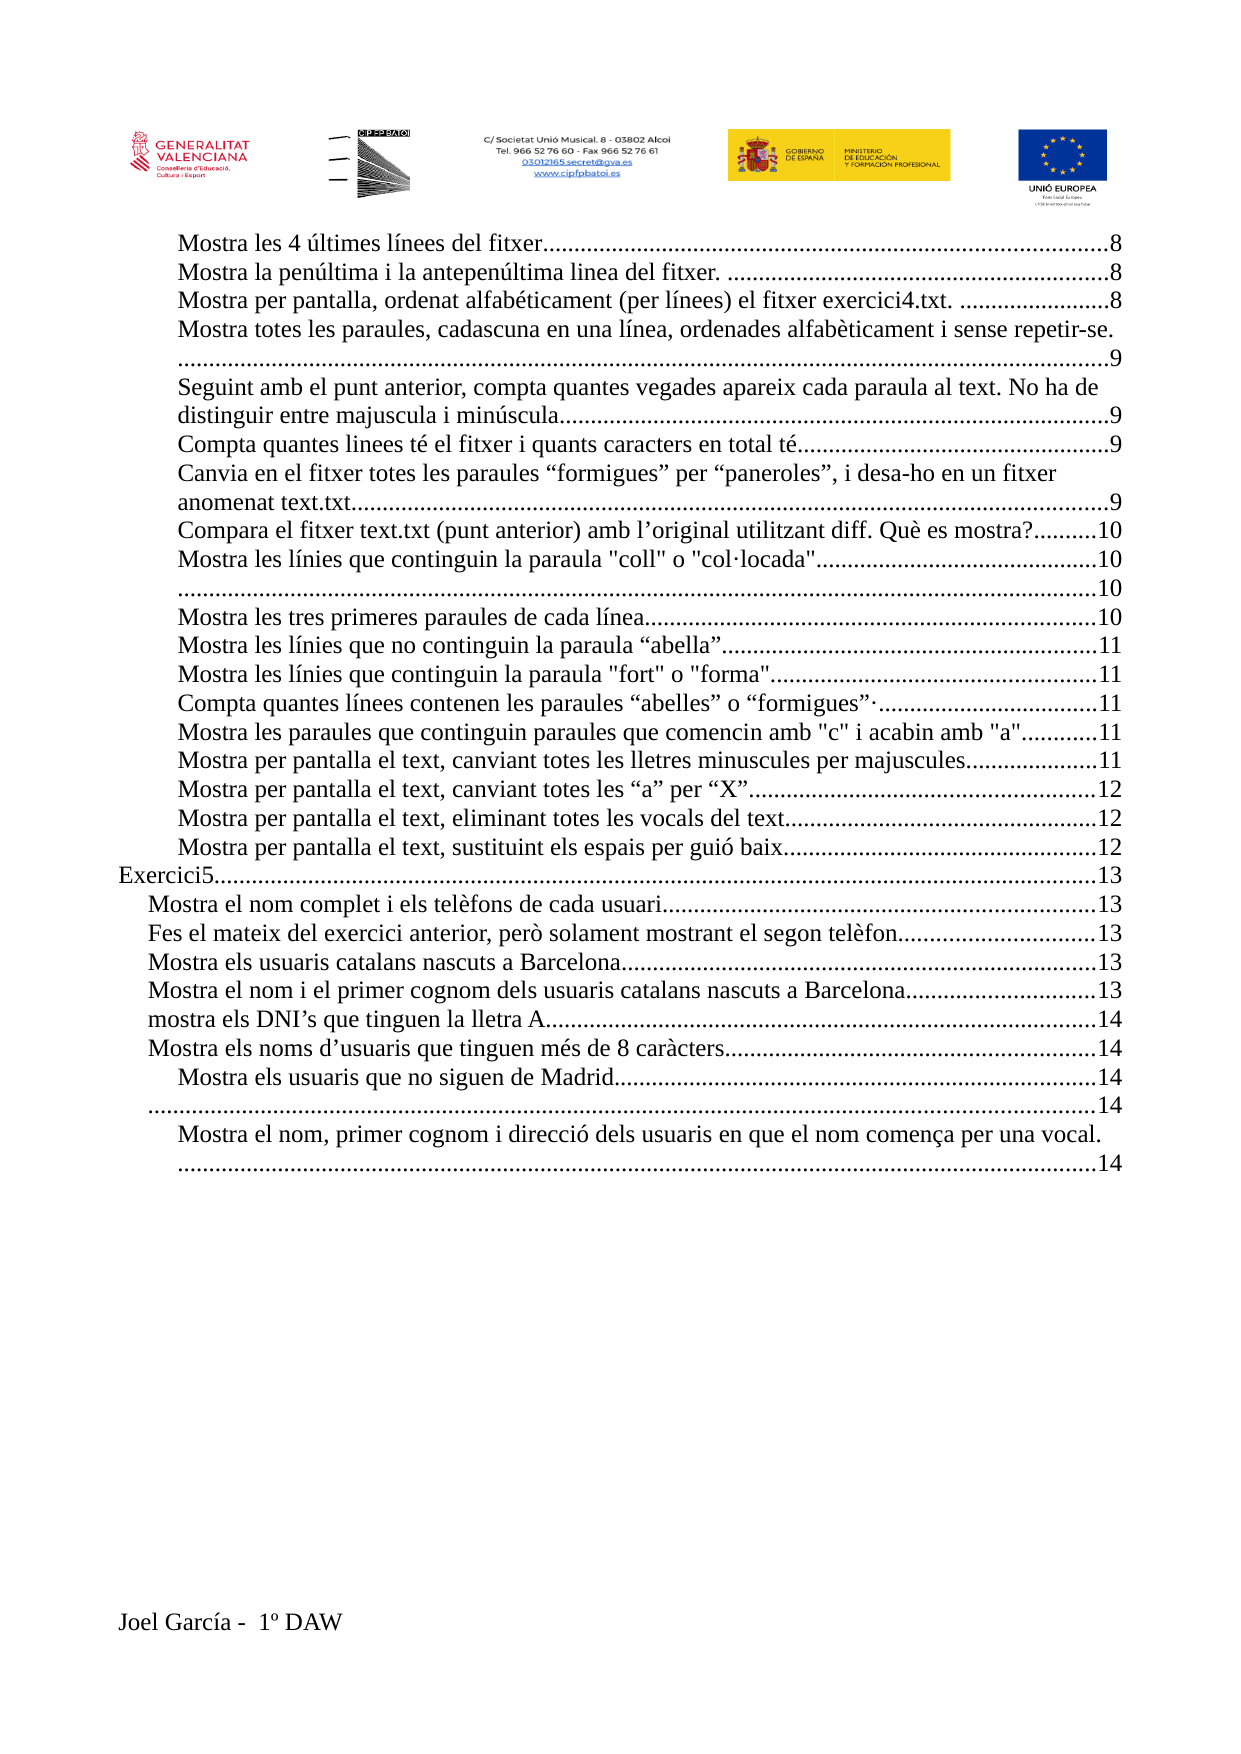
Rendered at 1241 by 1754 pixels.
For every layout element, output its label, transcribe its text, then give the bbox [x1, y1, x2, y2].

text Mostra les paraules que continguin paraules que comencin amb "c" i acabin amb "a". 11 [177, 717, 1122, 745]
text Compara el fitxer text.txt (punt anterior) amb l’original utilitzant diff. Què es mostra? 10 [177, 515, 1122, 544]
text Seguint amb el punt anterior, compta quantes vegades apareix cada paraula al text. No ha de distinguir entre majuscula i minúscula. 9 [177, 372, 1122, 429]
text Mostra el nom complet i els telèfons de cada usuari. 13 [148, 889, 1122, 918]
text Mostra els usuaris catalans nascuts a Barcelona 13 [148, 947, 1122, 975]
text Mostra per pantalla, ordenat alfabéticament (per línees) el fitxer exercici4.txt. 8 [177, 285, 1122, 314]
text Mostra per pantalla el text, canviant totes les “a” per “X”. 12 [177, 774, 1122, 803]
text Mostra les línies que no continguin la paraula “abella” 11 [177, 630, 1122, 659]
text Compta quantes línees contenen les paraules “abelles” o “formigues”· 11 [177, 688, 1122, 717]
text Mostra el nom, primer cognom i direcció dels usuaris en que el nom comença per una vocal. 14 [177, 1119, 1122, 1177]
text Mostra per pantalla el text, sustituint els espais per guió baix. 12 [177, 832, 1122, 860]
text Compta quantes linees té el fitxer i quants caracters en total té. 9 [177, 429, 1122, 458]
picture [118, 118, 1118, 209]
text Mostra les tres primeres paraules de cada línea. 10 [177, 602, 1122, 630]
text 14 [148, 1090, 1122, 1119]
text Mostra les línies que continguin la paraula "coll" o "col·locada". 10 [177, 544, 1122, 573]
text Mostra per pantalla el text, canviant totes les lletres minuscules per majuscules. 11 [177, 745, 1122, 774]
text Mostra les línies que continguin la paraula "fort" o "forma". 11 [177, 659, 1122, 688]
text 10 [177, 573, 1122, 602]
text Mostra totes les paraules, cadascuna en una línea, ordenades alfabèticament i sense repetir-se. 9 [177, 314, 1122, 372]
text Mostra els noms d’usuaris que tinguen més de 8 caràcters. 14 [148, 1033, 1122, 1062]
text mostra els DNI’s que tinguen la lletra A. 14 [148, 1004, 1122, 1033]
text Mostra els usuaris que no siguen de Madrid. 14 [177, 1062, 1122, 1090]
text Exercici5 13 [118, 860, 1122, 889]
text Mostra per pantalla el text, eliminant totes les vocals del text. 12 [177, 803, 1122, 832]
text Mostra les 4 últimes línees del fitxer 8 [177, 228, 1122, 257]
text Mostra la penúltima i la antepenúltima linea del fitxer. 8 [177, 257, 1122, 285]
text Canvia en el fitxer totes les paraules “formigues” per “paneroles”, i desa-ho en un fitxer anomenat text.txt 9 [177, 458, 1122, 515]
text Mostra el nom i el primer cognom dels usuaris catalans nascuts a Barcelona 13 [148, 975, 1122, 1004]
text Fes el mateix del exercici anterior, però solament mostrant el segon telèfon. 13 [148, 918, 1122, 947]
